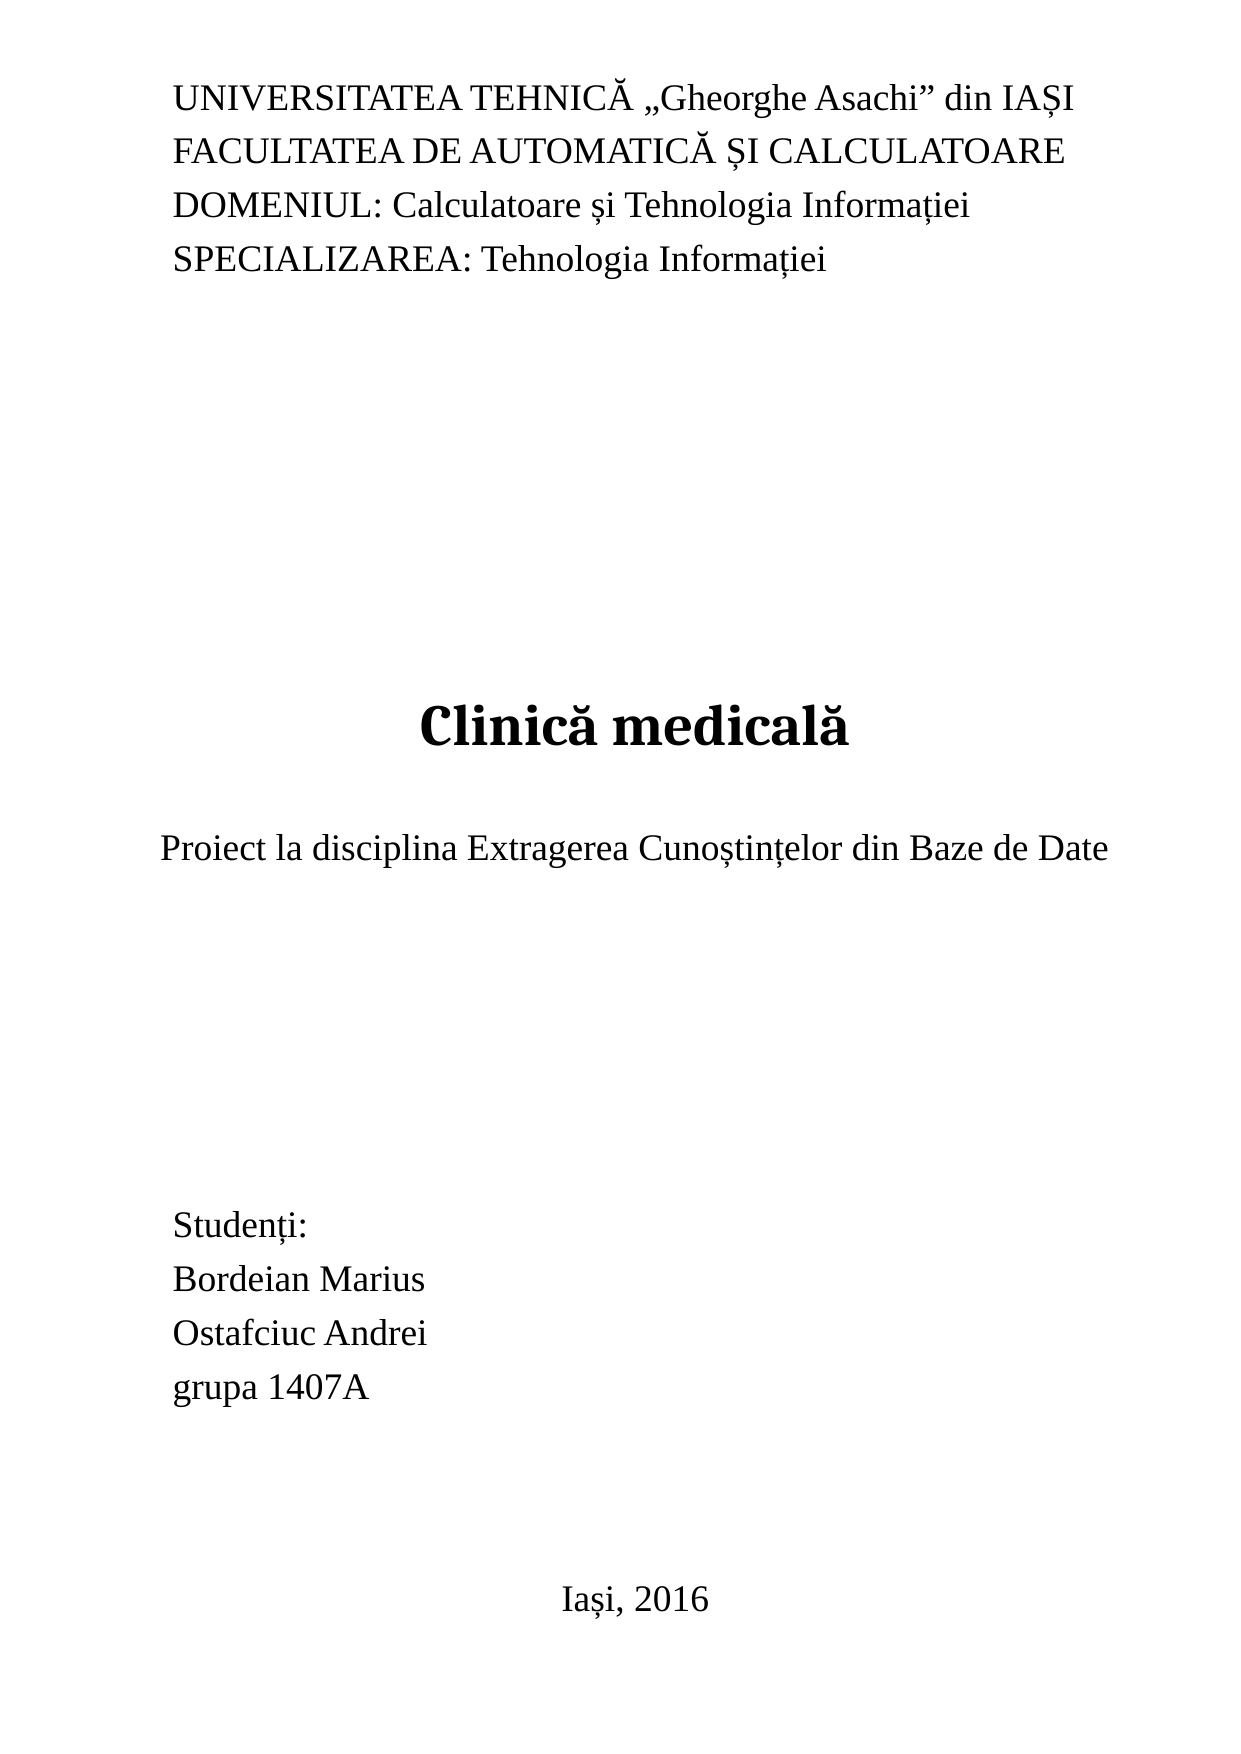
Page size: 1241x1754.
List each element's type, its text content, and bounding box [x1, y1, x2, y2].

title Clinică medicală [148, 692, 1122, 759]
text SPECIALIZAREA: Tehnologia Informației [172, 237, 1122, 280]
text Ostafciuc Andrei [172, 1311, 1122, 1354]
text UNIVERSITATEA TEHNICĂ „Gheorghe Asachi” din IAȘI [172, 75, 1122, 118]
text FACULTATEA DE AUTOMATICĂ ȘI CALCULATOARE [172, 129, 1122, 172]
text Studenți: [172, 1203, 1122, 1246]
text grupa 1407A [172, 1364, 1122, 1407]
text Bordeian Marius [172, 1257, 1122, 1300]
text Proiect la disciplina Extragerea Cunoștințelor din Baze de Date [148, 826, 1122, 869]
text DOMENIUL: Calculatoare și Tehnologia Informației [172, 183, 1122, 226]
